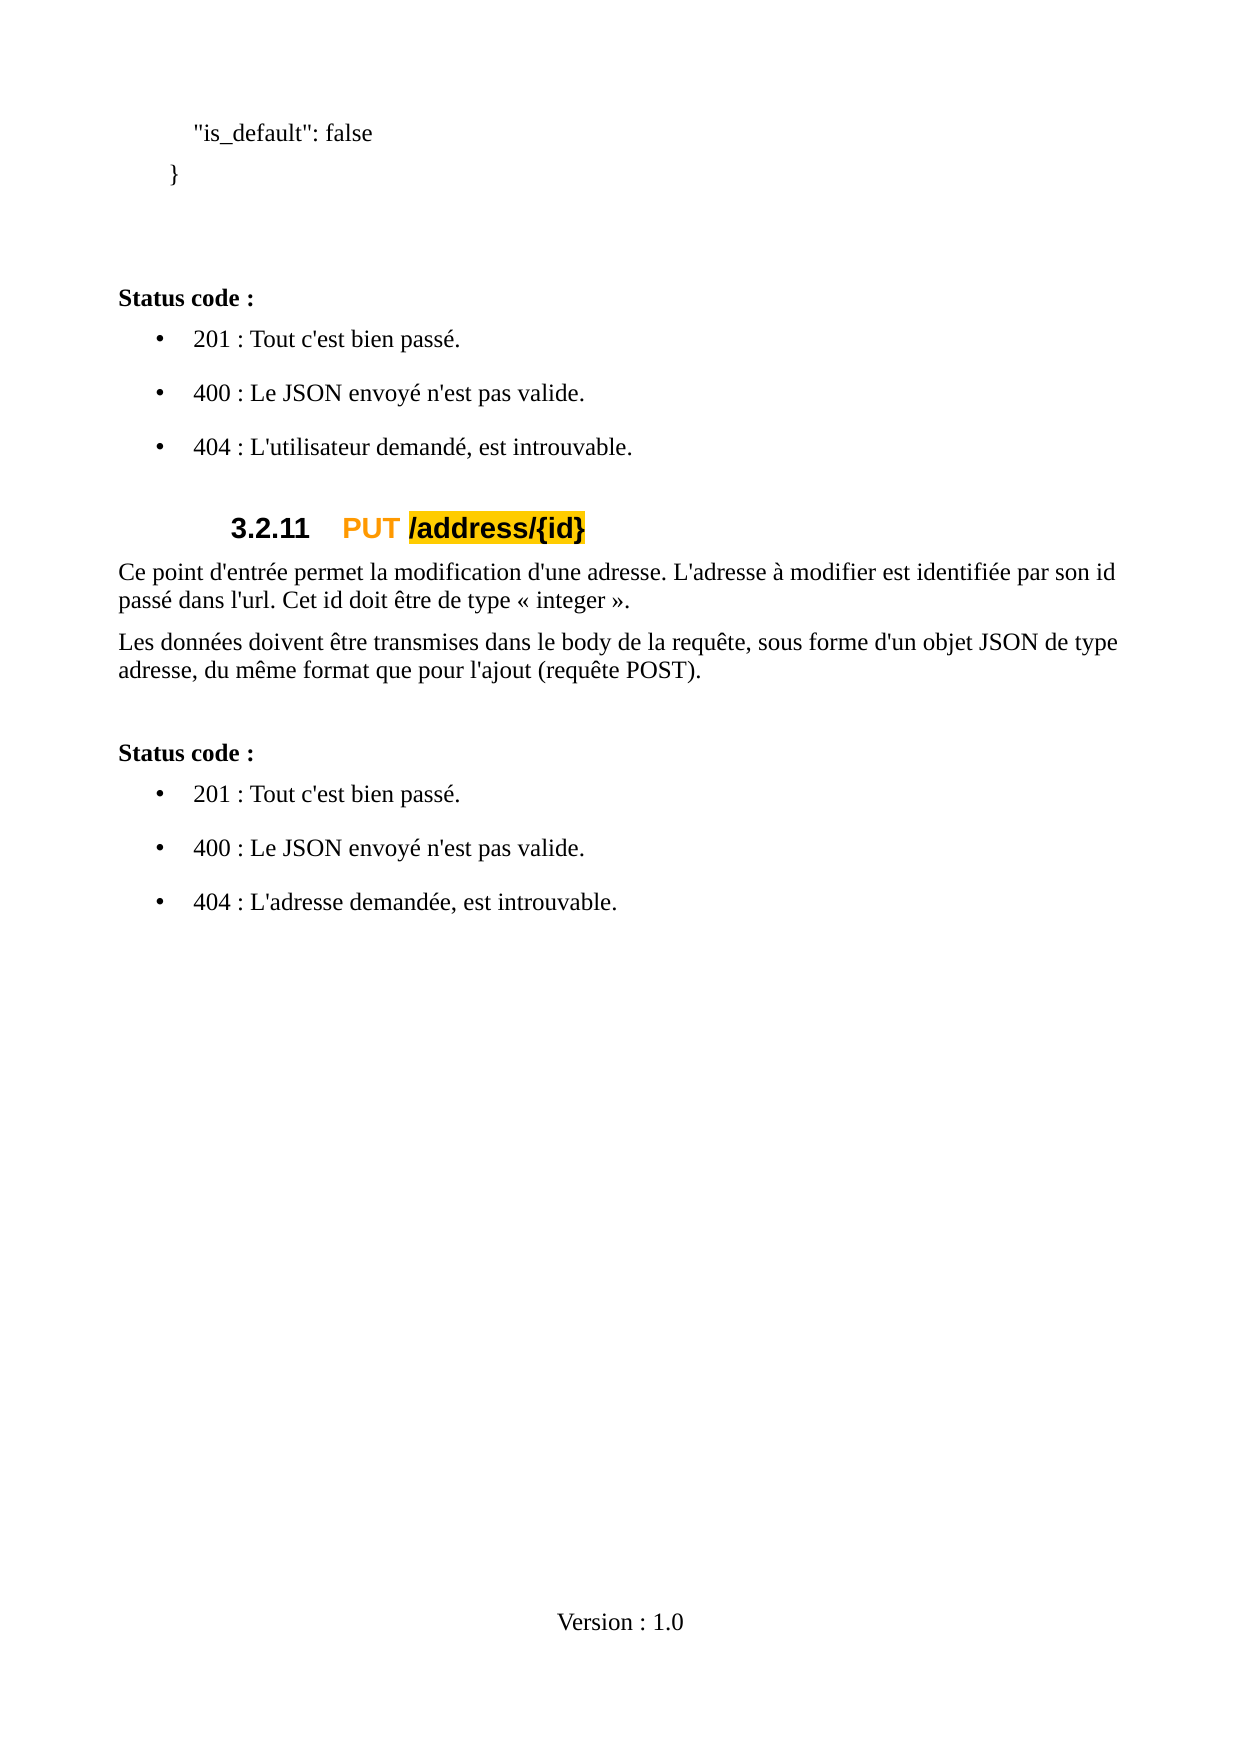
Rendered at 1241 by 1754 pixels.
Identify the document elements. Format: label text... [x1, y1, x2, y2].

text Les données doivent être transmises dans le body de la requête, sous forme d'un objet JSON de type adresse, du même format que pour l'ajout (requête POST). [118, 627, 1122, 684]
text Ce point d'entrée permet la modification d'une adresse. L'adresse à modifier est identifiée par son id passé dans l'url. Cet id doit être de type « integer ». [118, 557, 1122, 614]
text } [118, 159, 1122, 188]
list 201 : Tout c'est bien passé. [156, 324, 1122, 353]
list 404 : L'adresse demandée, est introuvable. [156, 887, 1122, 915]
text "is_default": false [118, 118, 1122, 147]
list 404 : L'utilisateur demandé, est introuvable. [156, 432, 1122, 461]
list 201 : Tout c'est bien passé. [156, 779, 1122, 808]
list 400 : Le JSON envoyé n'est pas valide. [156, 833, 1122, 862]
subtitle PUT /address/{id} [231, 511, 1122, 544]
text Status code : [118, 283, 1122, 312]
text Status code : [118, 738, 1122, 767]
list 400 : Le JSON envoyé n'est pas valide. [156, 378, 1122, 407]
